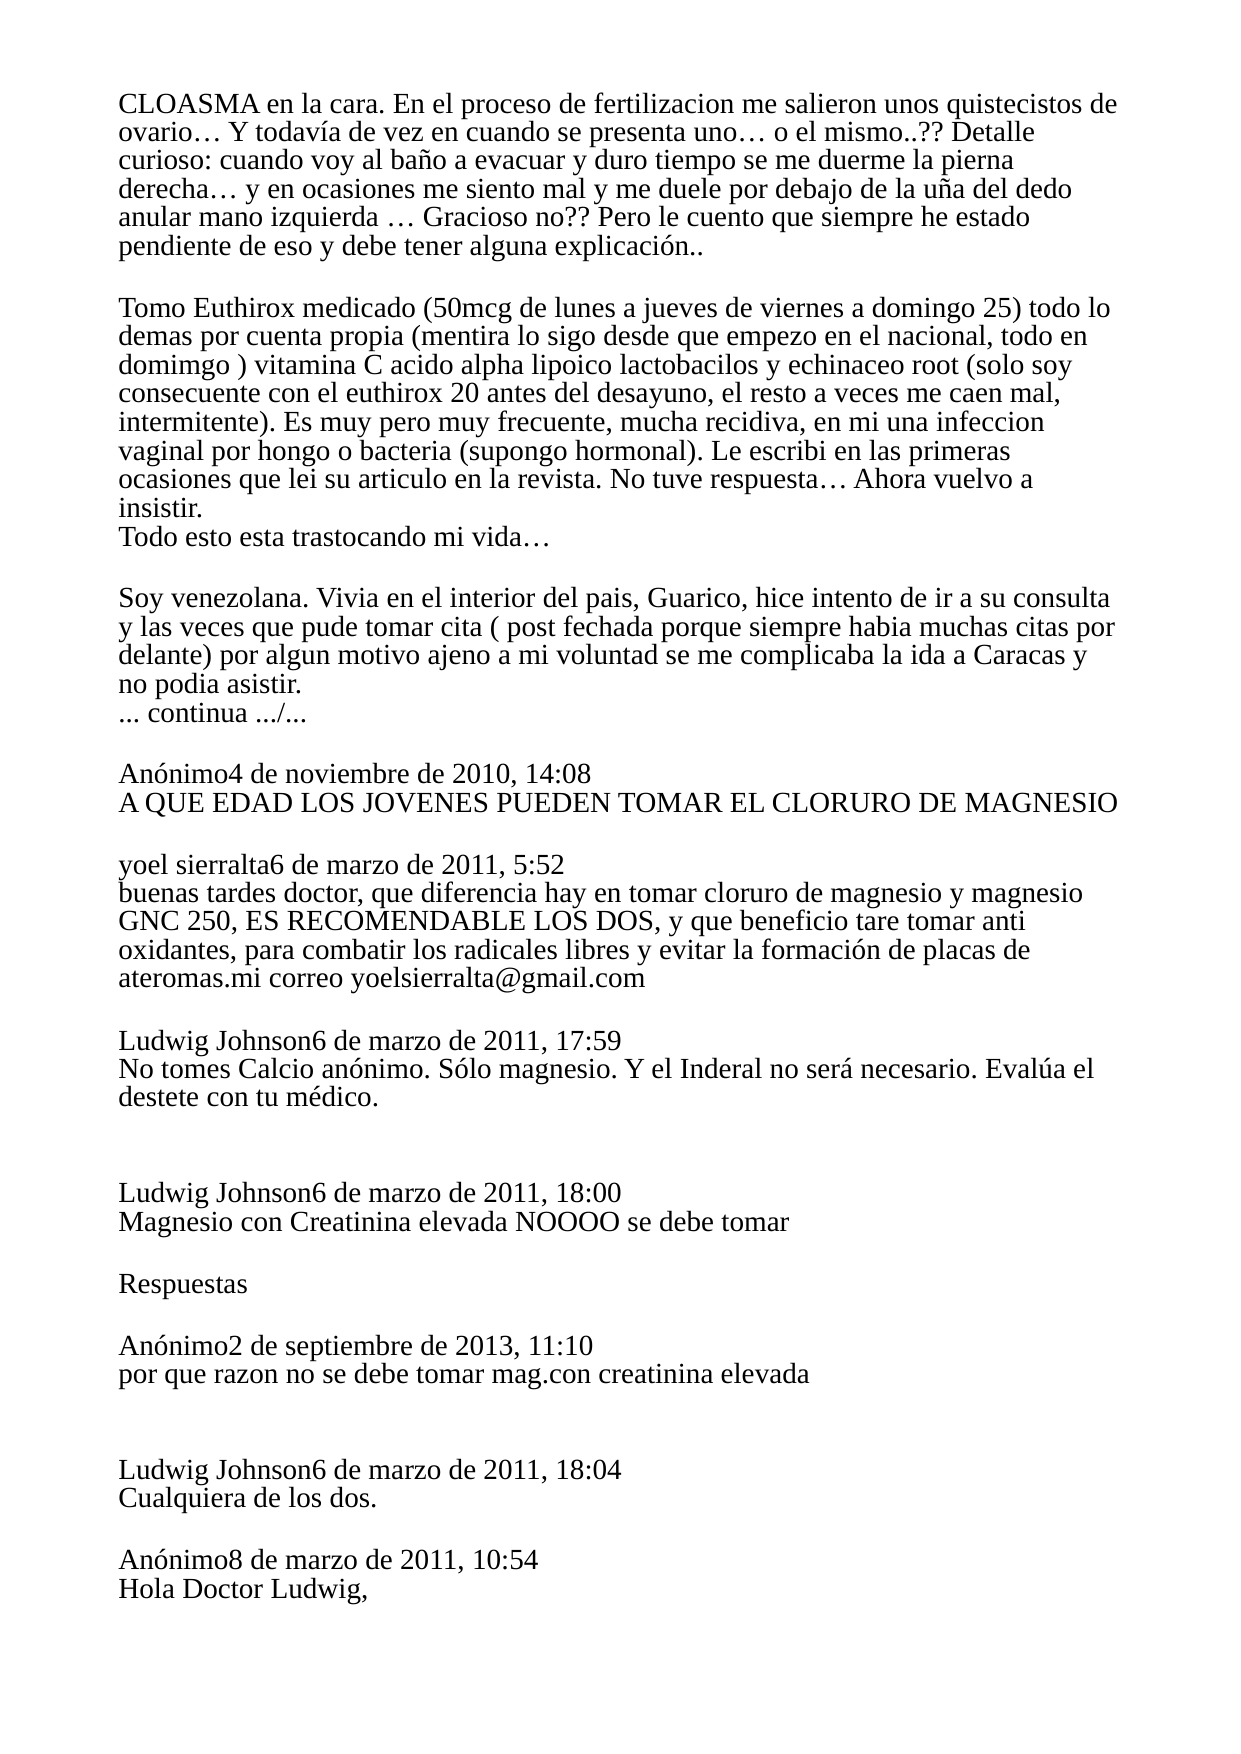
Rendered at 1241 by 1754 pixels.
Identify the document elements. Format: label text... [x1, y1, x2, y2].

text ... continua .../... [118, 699, 1122, 728]
text No tomes Calcio anónimo. Sólo magnesio. Y el Inderal no será necesario. Evalúa el destete con tu médico. [118, 1056, 1122, 1113]
text Anónimo4 de noviembre de 2010, 14:08 [118, 761, 1122, 790]
text Hola Doctor Ludwig, [118, 1575, 1122, 1604]
text Soy venezolana. Vivia en el interior del pais, Guarico, hice intento de ir a su consulta y las veces que pude tomar cita ( post fechada porque siempre habia muchas citas por delante) por algun motivo ajeno a mi voluntad se me complicaba la ida a Caracas y no podia asistir. [118, 585, 1122, 699]
text por que razon no se debe tomar mag.con creatinina elevada [118, 1361, 1122, 1389]
text Anónimo2 de septiembre de 2013, 11:10 [118, 1333, 1122, 1361]
text Anónimo8 de marzo de 2011, 10:54 [118, 1547, 1122, 1575]
text yoel sierralta6 de marzo de 2011, 5:52 [118, 852, 1122, 880]
text Ludwig Johnson6 de marzo de 2011, 18:00 [118, 1180, 1122, 1209]
text Tomo Euthirox medicado (50mcg de lunes a jueves de viernes a domingo 25) todo lo demas por cuenta propia (mentira lo sigo desde que empezo en el nacional, todo en domimgo ) vitamina C acido alpha lipoico lactobacilos y echinaceo root (solo soy consecuente con el euthirox 20 antes del desayuno, el resto a veces me caen mal, intermitente). Es muy pero muy frecuente, mucha recidiva, en mi una infeccion vaginal por hongo o bacteria (supongo hormonal). Le escribi en las primeras ocasiones que lei su articulo en la revista. No tuve respuesta… Ahora vuelvo a insistir. [118, 295, 1122, 523]
text buenas tardes doctor, que diferencia hay en tomar cloruro de magnesio y magnesio GNC 250, ES RECOMENDABLE LOS DOS, y que beneficio tare tomar anti oxidantes, para combatir los radicales libres y evitar la formación de placas de ateromas.mi correo yoelsierralta@gmail.com [118, 880, 1122, 994]
text Ludwig Johnson6 de marzo de 2011, 18:04 [118, 1457, 1122, 1485]
text Todo esto esta trastocando mi vida… [118, 523, 1122, 552]
text Cualquiera de los dos. [118, 1485, 1122, 1513]
text Magnesio con Creatinina elevada NOOOO se debe tomar [118, 1209, 1122, 1237]
text Ludwig Johnson6 de marzo de 2011, 17:59 [118, 1028, 1122, 1056]
text Respuestas [118, 1271, 1122, 1299]
text A QUE EDAD LOS JOVENES PUEDEN TOMAR EL CLORURO DE MAGNESIO [118, 790, 1122, 818]
text CLOASMA en la cara. En el proceso de fertilizacion me salieron unos quistecistos de ovario… Y todavía de vez en cuando se presenta uno… o el mismo..?? Detalle curioso: cuando voy al baño a evacuar y duro tiempo se me duerme la pierna derecha… y en ocasiones me siento mal y me duele por debajo de la uña del dedo anular mano izquierda … Gracioso no?? Pero le cuento que siempre he estado pendiente de eso y debe tener alguna explicación.. [118, 90, 1122, 261]
